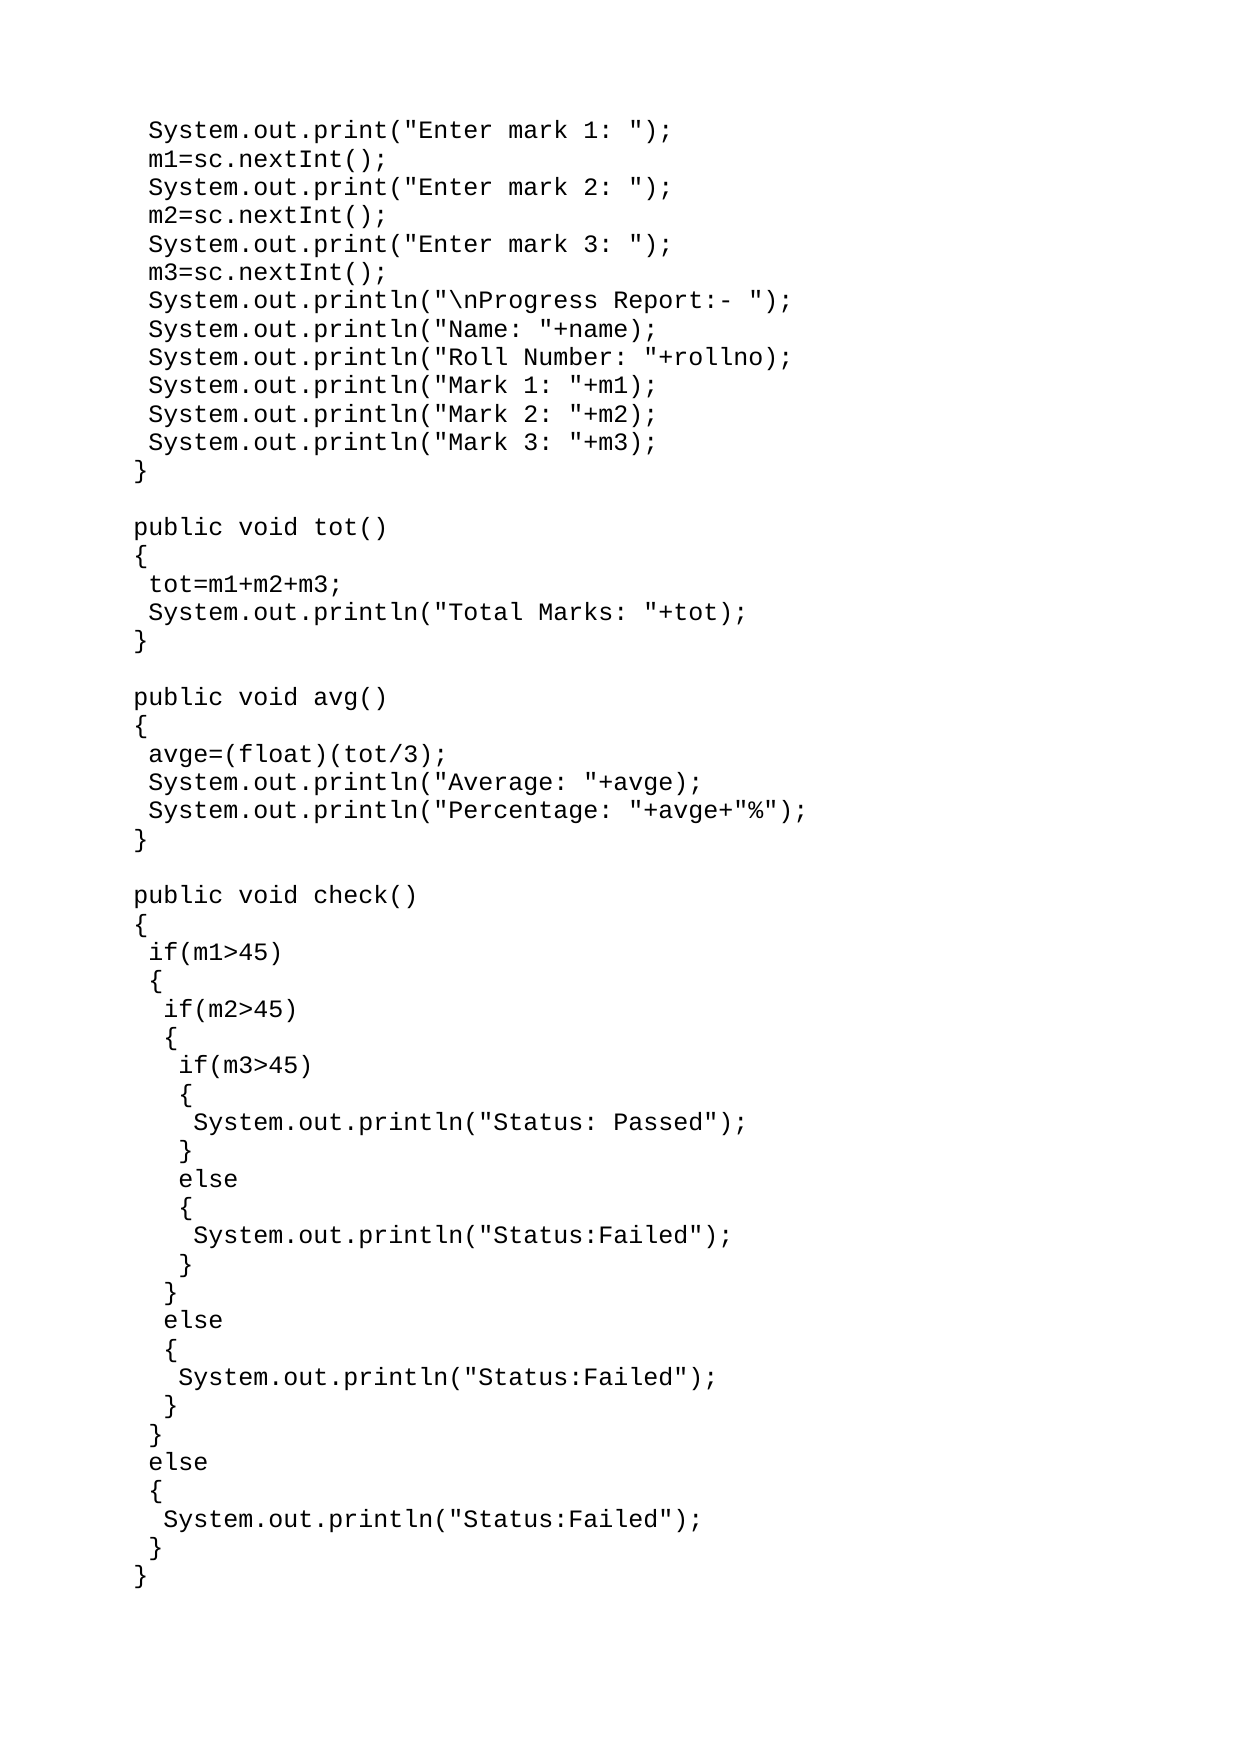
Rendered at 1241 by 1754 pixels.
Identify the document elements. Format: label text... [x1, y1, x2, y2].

text { [118, 713, 1122, 741]
text m1=sc.nextInt(); [118, 146, 1122, 175]
text System.out.println("Average: "+avge); [118, 770, 1122, 798]
text } [118, 826, 1122, 855]
text else [118, 1308, 1122, 1336]
text System.out.println("Total Marks: "+tot); [118, 600, 1122, 628]
text System.out.print("Enter mark 3: "); [118, 231, 1122, 260]
text System.out.println("Status: Passed"); [118, 1110, 1122, 1138]
text { [118, 1025, 1122, 1053]
text System.out.println("Status:Failed"); [118, 1365, 1122, 1393]
text System.out.println("Status:Failed"); [118, 1223, 1122, 1251]
text if(m1>45) [118, 940, 1122, 968]
text { [118, 1081, 1122, 1110]
text if(m3>45) [118, 1053, 1122, 1081]
text else [118, 1450, 1122, 1478]
text System.out.println("Status:Failed"); [118, 1506, 1122, 1535]
text } [118, 1535, 1122, 1563]
text } [118, 1563, 1122, 1591]
text tot=m1+m2+m3; [118, 571, 1122, 600]
text avge=(float)(tot/3); [118, 741, 1122, 770]
text { [118, 968, 1122, 996]
text System.out.println("\nProgress Report:- "); [118, 288, 1122, 316]
text m2=sc.nextInt(); [118, 203, 1122, 231]
text System.out.println("Mark 1: "+m1); [118, 373, 1122, 401]
text } [118, 458, 1122, 486]
text System.out.print("Enter mark 2: "); [118, 175, 1122, 203]
text System.out.println("Mark 3: "+m3); [118, 430, 1122, 458]
text m3=sc.nextInt(); [118, 260, 1122, 288]
text System.out.print("Enter mark 1: "); [118, 118, 1122, 146]
text { [118, 911, 1122, 940]
text } [118, 1421, 1122, 1450]
text if(m2>45) [118, 996, 1122, 1025]
text } [118, 1280, 1122, 1308]
text System.out.println("Mark 2: "+m2); [118, 401, 1122, 430]
text } [118, 1138, 1122, 1166]
text System.out.println("Name: "+name); [118, 316, 1122, 345]
text } [118, 628, 1122, 656]
text { [118, 1336, 1122, 1365]
text public void check() [118, 883, 1122, 911]
text { [118, 1195, 1122, 1223]
text else [118, 1166, 1122, 1195]
text { [118, 1478, 1122, 1506]
text public void tot() [118, 515, 1122, 543]
text System.out.println("Roll Number: "+rollno); [118, 345, 1122, 373]
text { [118, 543, 1122, 571]
text public void avg() [118, 685, 1122, 713]
text System.out.println("Percentage: "+avge+"%"); [118, 798, 1122, 826]
text } [118, 1393, 1122, 1421]
text } [118, 1251, 1122, 1280]
